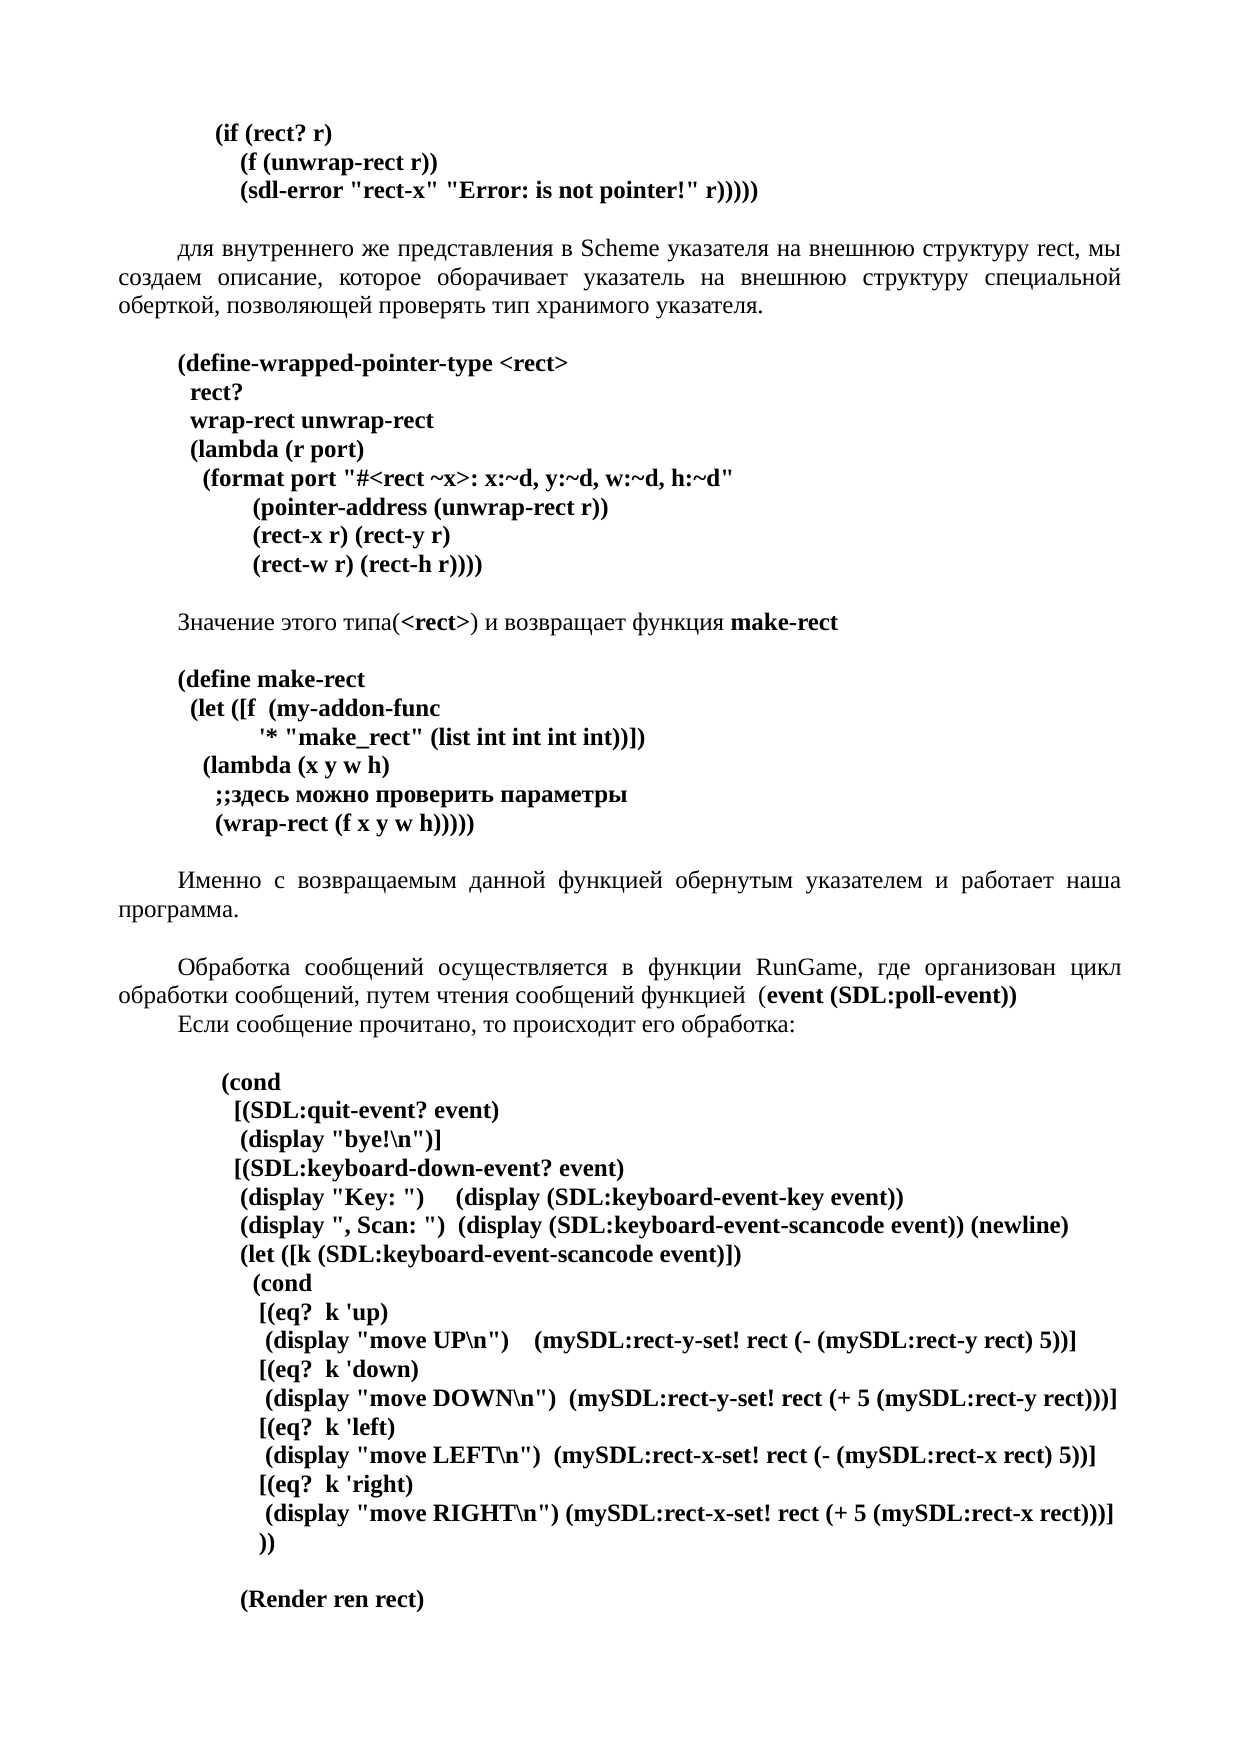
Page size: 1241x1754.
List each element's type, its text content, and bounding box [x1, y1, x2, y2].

text (define-wrapped-pointer-type <rect> [118, 348, 1122, 377]
text (display ", Scan: ") (display (SDL:keyboard-event-scancode event)) (newline) [118, 1211, 1122, 1239]
text Если сообщение прочитано, то происходит его обработка: [118, 1009, 1122, 1038]
text )) [118, 1527, 1122, 1556]
text (f (unwrap-rect r)) [118, 147, 1122, 176]
text для внутреннего же представления в Scheme указателя на внешнюю структуру rect, мы создаем описание, которое оборачивает указатель на внешнюю структуру специальной оберткой, позволяющей проверять тип хранимого указателя. [118, 233, 1122, 319]
text [(eq? k 'up) [118, 1297, 1122, 1326]
text [(eq? k 'down) [118, 1354, 1122, 1383]
text (display "Key: ") (display (SDL:keyboard-event-key event)) [118, 1182, 1122, 1211]
text (let ([f (my-addon-func [118, 693, 1122, 722]
text (sdl-error "rect-x" "Error: is not pointer!" r))))) [118, 176, 1122, 204]
text (cond [118, 1268, 1122, 1297]
text '* "make_rect" (list int int int int))]) [118, 722, 1122, 751]
text (lambda (r port) [118, 434, 1122, 463]
text [(SDL:quit-event? event) [118, 1096, 1122, 1124]
text (rect-x r) (rect-y r) [118, 521, 1122, 549]
text (lambda (x y w h) [118, 751, 1122, 779]
text [(eq? k 'left) [118, 1412, 1122, 1441]
text (cond [118, 1067, 1122, 1096]
text Значение этого типа(<rect>) и возвращает функция make-rect [118, 607, 1122, 636]
text (display "move LEFT\n") (mySDL:rect-x-set! rect (- (mySDL:rect-x rect) 5))] [118, 1441, 1122, 1469]
text (Render ren rect) [118, 1584, 1122, 1613]
text rect? [118, 377, 1122, 406]
text Обработка сообщений осуществляется в функции RunGame, где организован цикл обработки сообщений, путем чтения сообщений функцией (event (SDL:poll-event)) [118, 952, 1122, 1009]
text (display "bye!\n")] [118, 1124, 1122, 1153]
text wrap-rect unwrap-rect [118, 406, 1122, 434]
text (display "move UP\n") (mySDL:rect-y-set! rect (- (mySDL:rect-y rect) 5))] [118, 1326, 1122, 1354]
text (format port "#<rect ~x>: x:~d, y:~d, w:~d, h:~d" [118, 463, 1122, 492]
text (if (rect? r) [118, 118, 1122, 147]
text (pointer-address (unwrap-rect r)) [118, 492, 1122, 521]
text (wrap-rect (f x y w h))))) [118, 808, 1122, 837]
text (display "move RIGHT\n") (mySDL:rect-x-set! rect (+ 5 (mySDL:rect-x rect)))] [118, 1498, 1122, 1527]
text (display "move DOWN\n") (mySDL:rect-y-set! rect (+ 5 (mySDL:rect-y rect)))] [118, 1383, 1122, 1412]
text (let ([k (SDL:keyboard-event-scancode event)]) [118, 1239, 1122, 1268]
text [(SDL:keyboard-down-event? event) [118, 1153, 1122, 1182]
text (rect-w r) (rect-h r)))) [118, 549, 1122, 578]
text [(eq? k 'right) [118, 1469, 1122, 1498]
text (define make-rect [118, 664, 1122, 693]
text Именно с возвращаемым данной функцией обернутым указателем и работает наша программа. [118, 866, 1122, 923]
text ;;здесь можно проверить параметры [118, 779, 1122, 808]
